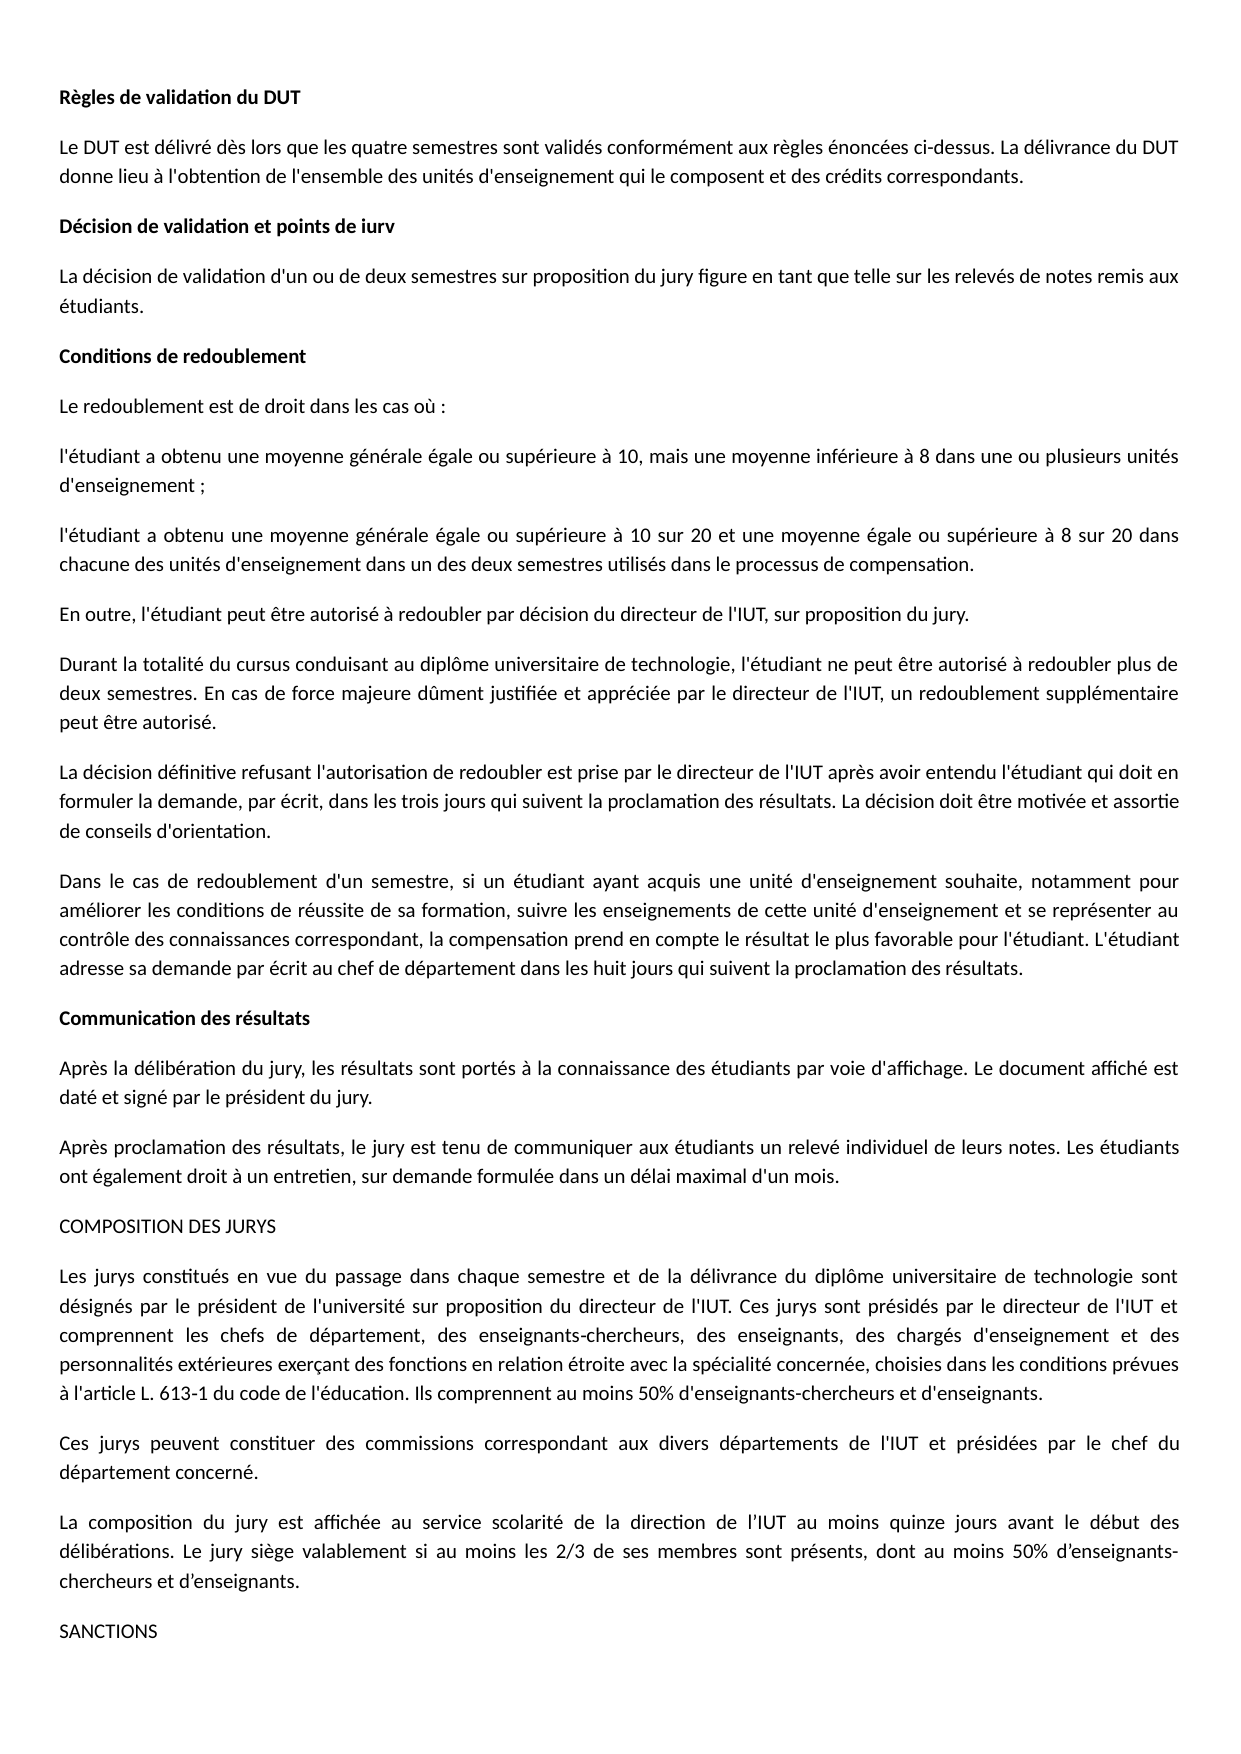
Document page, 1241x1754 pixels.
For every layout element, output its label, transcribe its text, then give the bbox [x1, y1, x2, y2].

text La décision définitive refusant l'autorisation de redoubler est prise par le directeur de l'IUT après avoir entendu l'étudiant qui doit en formuler la demande, par écrit, dans les trois jours qui suivent la proclamation des résultats. La décision doit être motivée et assortie de conseils d'orientation. [59, 759, 1181, 843]
text Durant la totalité du cursus conduisant au diplôme universitaire de technologie, l'étudiant ne peut être autorisé à redoubler plus de deux semestres. En cas de force majeure dûment justifiée et appréciée par le directeur de l'IUT, un redoublement supplémentaire peut être autorisé. [59, 651, 1181, 735]
text Dans le cas de redoublement d'un semestre, si un étudiant ayant acquis une unité d'enseignement souhaite, notamment pour améliorer les conditions de réussite de sa formation, suivre les enseignements de cette unité d'enseignement et se représenter au contrôle des connaissances correspondant, la compensation prend en compte le résultat le plus favorable pour l'étudiant. L'étudiant adresse sa demande par écrit au chef de département dans les huit jours qui suivent la proclamation des résultats. [59, 868, 1181, 981]
text Après proclamation des résultats, le jury est tenu de communiquer aux étudiants un relevé individuel de leurs notes. Les étudiants ont également droit à un entretien, sur demande formulée dans un délai maximal d'un mois. [59, 1134, 1181, 1189]
text Conditions de redoublement [59, 343, 1181, 368]
text Décision de validation et points de iurv [59, 214, 1181, 239]
text La décision de validation d'un ou de deux semestres sur proposition du jury figure en tant que telle sur les relevés de notes remis aux étudiants. [59, 264, 1181, 318]
text SANCTIONS [59, 1618, 1181, 1643]
text l'étudiant a obtenu une moyenne générale égale ou supérieure à 10, mais une moyenne inférieure à 8 dans une ou plusieurs unités d'enseignement ; [59, 443, 1181, 497]
text COMPOSITION DES JURYS [59, 1214, 1181, 1239]
text Le DUT est délivré dès lors que les quatre semestres sont validés conformément aux règles énoncées ci-dessus. La délivrance du DUT donne lieu à l'obtention de l'ensemble des unités d'enseignement qui le composent et des crédits correspondants. [59, 134, 1181, 189]
text En outre, l'étudiant peut être autorisé à redoubler par décision du directeur de l'IUT, sur proposition du jury. [59, 601, 1181, 627]
text Le redoublement est de droit dans les cas où : [59, 393, 1181, 418]
text Communication des résultats [59, 1005, 1181, 1031]
text Règles de validation du DUT [59, 84, 1181, 110]
text Ces jurys peuvent constituer des commissions correspondant aux divers départements de l'IUT et présidées par le chef du département concerné. [59, 1430, 1181, 1485]
text Après la délibération du jury, les résultats sont portés à la connaissance des étudiants par voie d'affichage. Le document affiché est daté et signé par le président du jury. [59, 1055, 1181, 1110]
text La composition du jury est affichée au service scolarité de la direction de l’IUT au moins quinze jours avant le début des délibérations. Le jury siège valablement si au moins les 2/3 de ses membres sont présents, dont au moins 50% d’enseignants-chercheurs et d’enseignants. [59, 1509, 1181, 1593]
text Les jurys constitués en vue du passage dans chaque semestre et de la délivrance du diplôme universitaire de technologie sont désignés par le président de l'université sur proposition du directeur de l'IUT. Ces jurys sont présidés par le directeur de l'IUT et comprennent les chefs de département, des enseignants‐chercheurs, des enseignants, des chargés d'enseignement et des personnalités extérieures exerçant des fonctions en relation étroite avec la spécialité concernée, choisies dans les conditions prévues à l'article L. 613‐1 du code de l'éducation. Ils comprennent au moins 50% d'enseignants-chercheurs et d'enseignants. [59, 1264, 1181, 1406]
text l'étudiant a obtenu une moyenne générale égale ou supérieure à 10 sur 20 et une moyenne égale ou supérieure à 8 sur 20 dans chacune des unités d'enseignement dans un des deux semestres utilisés dans le processus de compensation. [59, 522, 1181, 577]
